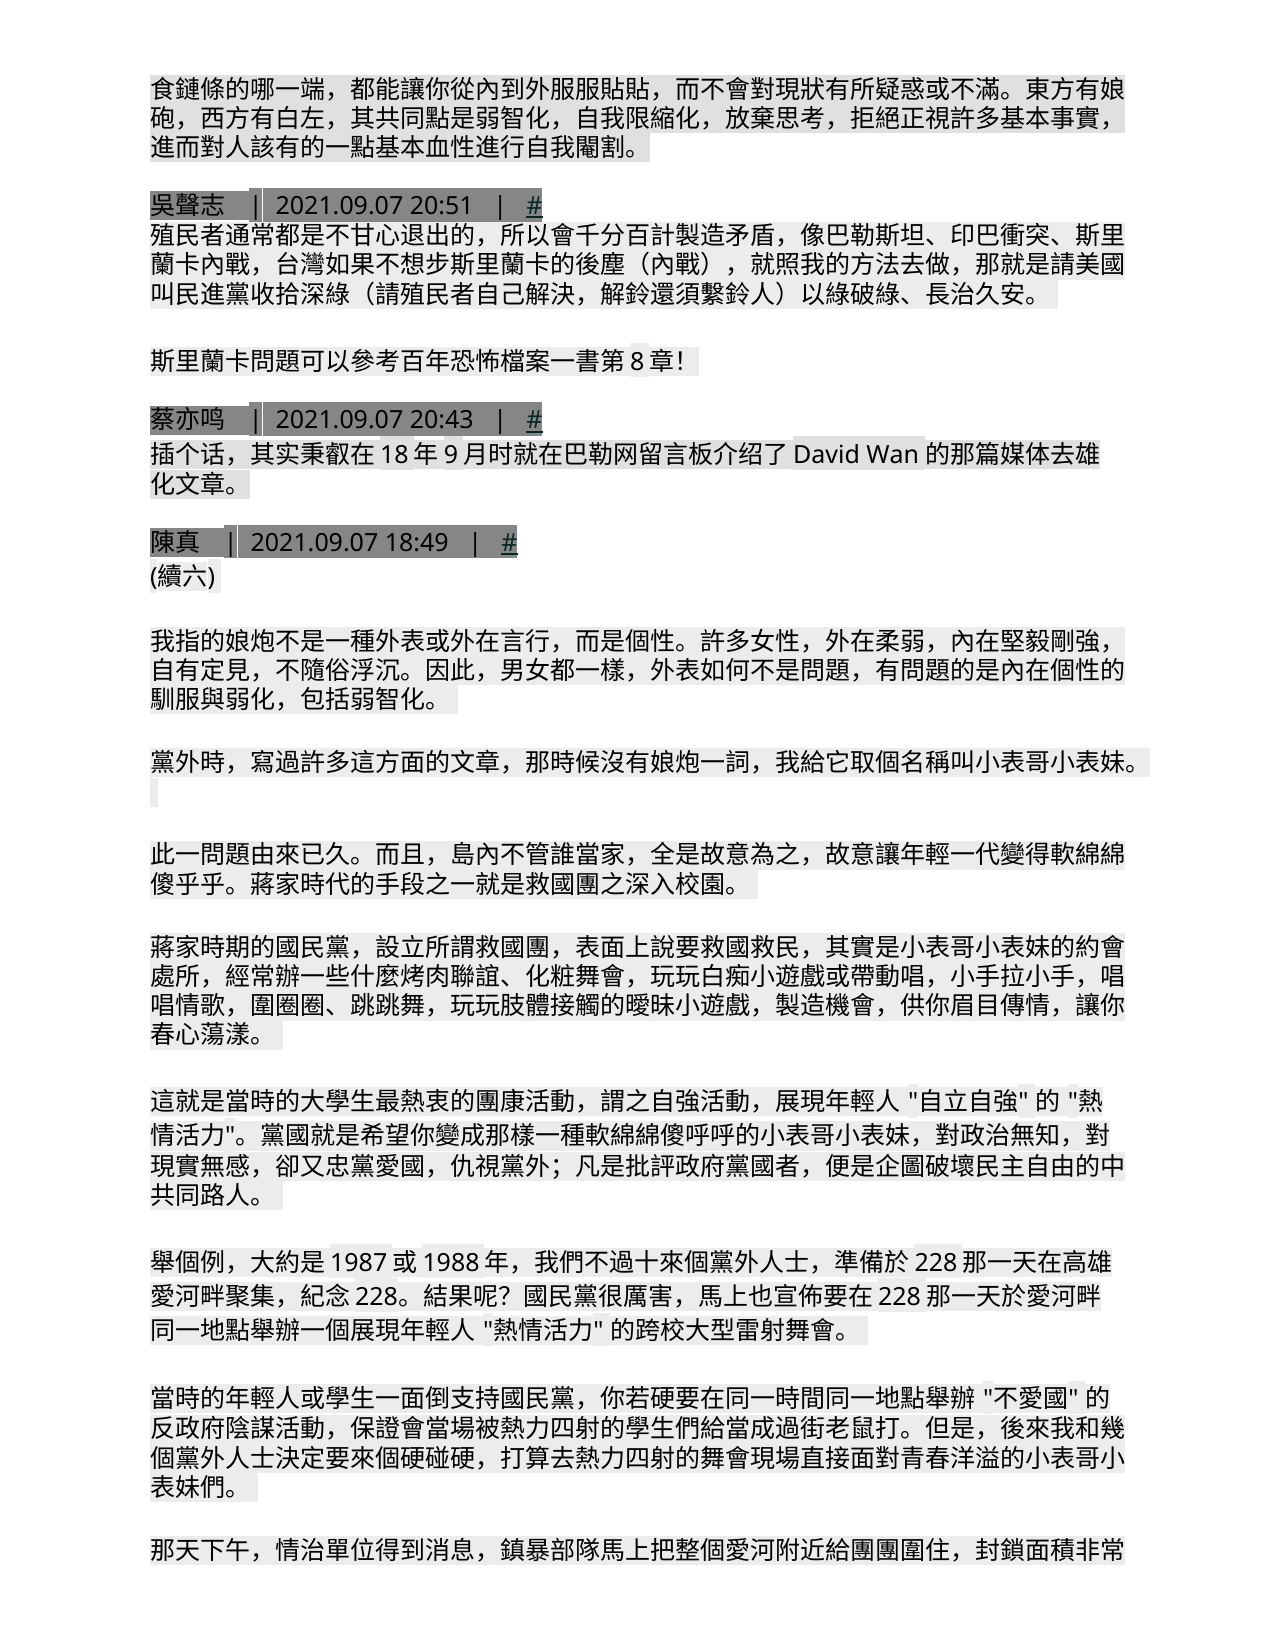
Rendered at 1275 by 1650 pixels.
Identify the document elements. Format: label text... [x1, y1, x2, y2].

text 陳真貼的那個影片《我輩請長纓》(https://youtu.be/MGVxHmxEf9E) 我們也看過，真的很好看很好聽。 我一直對軍人有著好感，但台灣的生活經驗曾讓我對軍人和軍隊不再尊敬，直到我認識了大陸的解放軍，才重拾了對軍人的崇敬與仰慕。中國解放軍這群人，就是不折不扣的英雄; 所謂保家衛國，愛民愛土，犧牲奉獻，所謂陽剛、正直、勇敢、無私，正是解放軍讓這些字眼有了意義。 我們現在看到中國解放軍，就像小迷弟小迷妹看到偶像那樣，會露出崇拜的眼神。我知道大陸很多同胞也和我一樣，對中國的軍警消有著完全的信任和崇敬。這些人所到之處，往往人群搶著送吃送穿，"強迫"他們收下各種心意。很多女生更是夢想嫁給軍人，可見其地位之高，形象之佳到了什麼地步，這是一般台灣人無法想像的。 所謂崇拜，並不是無腦為之，因為這些人對外讓敵人止步，對內救人民於水火; 除了英雄，沒有更好的字眼可以定義他們。 題外話: 即便把看待事物的眼光極度淺薄化、外表化，以庸俗的方式來看待所謂軍人形象，中國解放軍的各種"顏值"仍然是世界第一名，比如說閱兵，我們這幾年經常喜歡看各種閱兵，中國軍人的形象真的是太棒了，不論男兵女兵，充滿了陽剛英氣。所謂偶像就該是這樣。 政治有所謂高政治和低政治，高政治就是軍事鬥爭，低政治才是我們說的經濟、文化、話語權各方面的較量。國際博奕必定是先有高政治才有低政治，如果架起幾門大砲就能敲開你的大門，像兩百年前外國對待中國那樣，那麼，管你幾千年的偉大文明積澱，管你多高的商業文化藝術素養，全都沒有任何意義。我和多數人一樣對戰爭沒有好感，但現實是沒有強大的軍事力量，國家不可能存在。而軍力的培養和執行，必需有陽剛的意志在背後支持。 最近有所謂"白左"一詞，形容西方發達國家裡一種刻意形塑的人格特質，有點類似六零年代的嘻皮，反戰反軍隊反軍人，鄙視鬥爭進取，凡事都要愛與和平，整天忙著愛護動物愛地球，能吃個素更好，臉上嘛則永遠掛著自顧天真的燦爛笑容。我攀岩已經十幾年，這個圈子大多是這類人，他們也許表面無害，但我是儘量避免有這類人有深入交往。 你可以看見那隻看不見的手，對這個世界有著強大的精神控制能力，不管你是處在弱肉強食鏈條的哪一端，都能讓你從內到外服服貼貼，而不會對現狀有所疑惑或不滿。東方有娘砲，西方有白左，其共同點是弱智化，自我限縮化，放棄思考，拒絕正視許多基本事實，進而對人該有的一點基本血性進行自我閹割。 [150, 75, 1125, 162]
text 蔡亦鸣 | 2021.09.07 20:43 | # [150, 402, 1125, 436]
text 插个话，其实秉叡在18年9月时就在巴勒网留言板介绍了David Wan 的那篇媒体去雄化文章。 [150, 436, 1125, 499]
text 陳真 | 2021.09.07 18:49 | # [150, 524, 1125, 558]
text (續六) 我指的娘炮不是一種外表或外在言行，而是個性。許多女性，外在柔弱，內在堅毅剛強，自有定見，不隨俗浮沉。因此，男女都一樣，外表如何不是問題，有問題的是內在個性的馴服與弱化，包括弱智化。 黨外時，寫過許多這方面的文章，那時候沒有娘炮一詞，我給它取個名稱叫小表哥小表妹。 此一問題由來已久。而且，島內不管誰當家，全是故意為之，故意讓年輕一代變得軟綿綿傻乎乎。蔣家時代的手段之一就是救國團之深入校園。 蔣家時期的國民黨，設立所謂救國團，表面上說要救國救民，其實是小表哥小表妹的約會處所，經常辦一些什麼烤肉聯誼、化粧舞會，玩玩白痴小遊戲或帶動唱，小手拉小手，唱唱情歌，圍圈圈、跳跳舞，玩玩肢體接觸的曖昧小遊戲，製造機會，供你眉目傳情，讓你春心蕩漾。 這就是當時的大學生最熱衷的團康活動，謂之自強活動，展現年輕人 "自立自強" 的 "熱情活力"。黨國就是希望你變成那樣一種軟綿綿傻呼呼的小表哥小表妹，對政治無知，對現實無感，卻又忠黨愛國，仇視黨外；凡是批評政府黨國者，便是企圖破壞民主自由的中共同路人。 舉個例，大約是1987或1988年，我們不過十來個黨外人士，準備於228那一天在高雄愛河畔聚集，紀念228。結果呢？國民黨很厲害，馬上也宣佈要在228那一天於愛河畔同一地點舉辦一個展現年輕人 "熱情活力" 的跨校大型雷射舞會。 當時的年輕人或學生一面倒支持國民黨，你若硬要在同一時間同一地點舉辦 "不愛國" 的反政府陰謀活動，保證會當場被熱力四射的學生們給當成過街老鼠打。但是，後來我和幾個黨外人士決定要來個硬碰硬，打算去熱力四射的舞會現場直接面對青春洋溢的小表哥小表妹們。 那天下午，情治單位得到消息，鎮暴部隊馬上把整個愛河附近給團團圍住，封鎖面積非常廣，僅次於美麗島事件，非常誇張。 這類故事的重點在於：小表哥小表妹經常就是黨國用來對付異己的鐵桿部隊。不管如何改朝換代，本質不變，只是效忠的黨國顏色由藍轉綠而已，一樣滿口民主自由，一樣軟綿綿傻呼呼，一樣仇視黨國的敵人。 我要說的是：娘炮畢竟不是一種外表，而是一種個性的從眾與馴服，一種心智的集體弱化。這不是偶然，也不是天然，更不是自由意志的選擇，這是人為加工的政治產品，因應某種政治需要，出於某種戰略目的。 [150, 558, 1125, 1565]
text 殖民者通常都是不甘心退出的，所以會千分百計製造矛盾，像巴勒斯坦、印巴衝突、斯里蘭卡內戰，台灣如果不想步斯里蘭卡的後塵（內戰），就照我的方法去做，那就是請美國叫民進黨收拾深綠（請殖民者自己解決，解鈴還須繫鈴人）以綠破綠、長治久安。 斯里蘭卡問題可以參考百年恐怖檔案一書第8章！ [150, 222, 1125, 377]
text 吳聲志 | 2021.09.07 20:51 | # [150, 187, 1125, 222]
